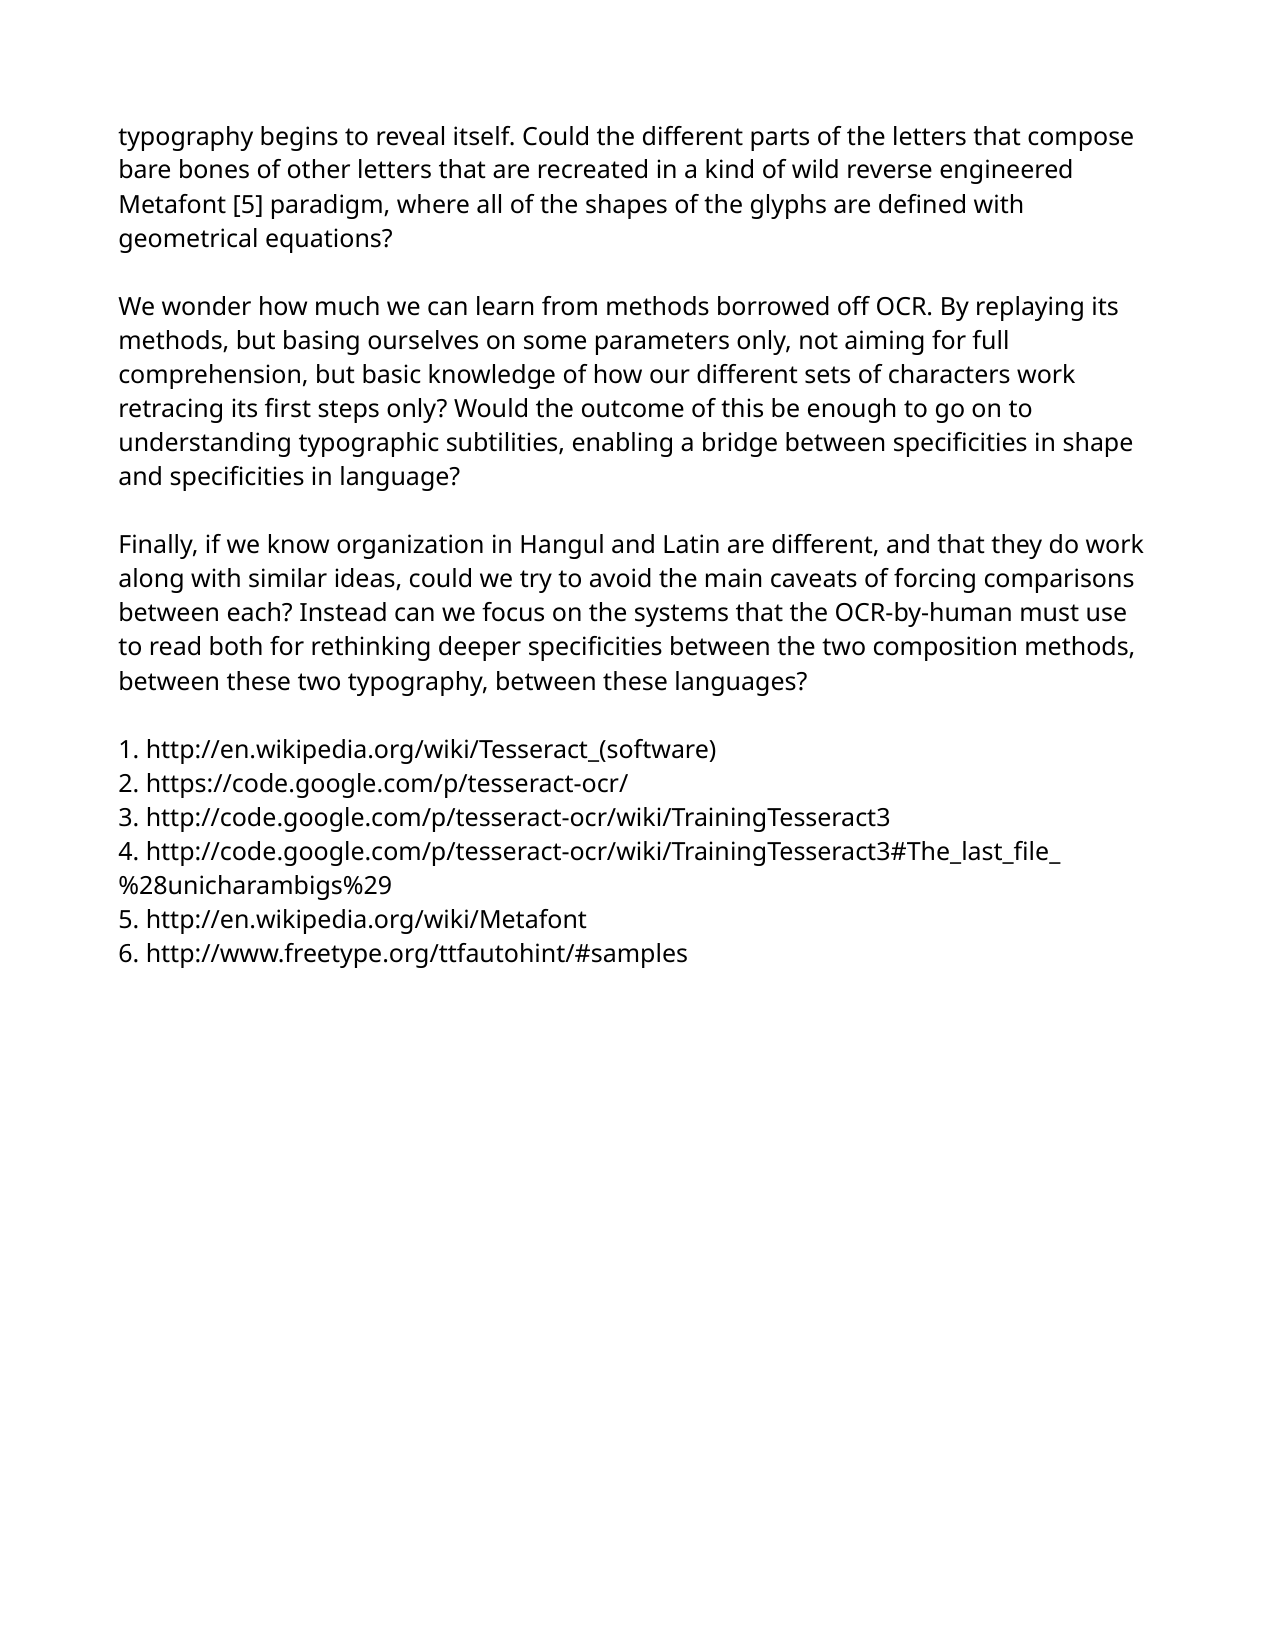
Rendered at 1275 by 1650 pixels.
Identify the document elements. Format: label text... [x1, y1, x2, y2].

text 6. http://www.freetype.org/ttfautohint/#samples [118, 936, 1157, 970]
text typography begins to reveal itself. Could the different parts of the letters that compose bare bones of other letters that are recreated in a kind of wild reverse engineered Metafont [5] paradigm, where all of the shapes of the glyphs are defined with geometrical equations? [118, 118, 1157, 254]
text Finally, if we know organization in Hangul and Latin are different, and that they do work along with similar ideas, could we try to avoid the main caveats of forcing comparisons between each? Instead can we focus on the systems that the OCR-by-human must use to read both for rethinking deeper specificities between the two composition methods, between these two typography, between these languages? [118, 527, 1157, 697]
text 2. https://code.google.com/p/tesseract-ocr/ [118, 765, 1157, 799]
text 3. http://code.google.com/p/tesseract-ocr/wiki/TrainingTesseract3 [118, 799, 1157, 833]
text We wonder how much we can learn from methods borrowed off OCR. By replaying its methods, but basing ourselves on some parameters only, not aiming for full comprehension, but basic knowledge of how our different sets of characters work retracing its first steps only? Would the outcome of this be enough to go on to understanding typographic subtilities, enabling a bridge between specificities in shape and specificities in language? [118, 288, 1157, 493]
text 4. http://code.google.com/p/tesseract-ocr/wiki/TrainingTesseract3#The_last_file_%28unicharambigs%29 [118, 833, 1157, 902]
text 1. http://en.wikipedia.org/wiki/Tesseract_(software) [118, 731, 1157, 765]
text 5. http://en.wikipedia.org/wiki/Metafont [118, 902, 1157, 936]
